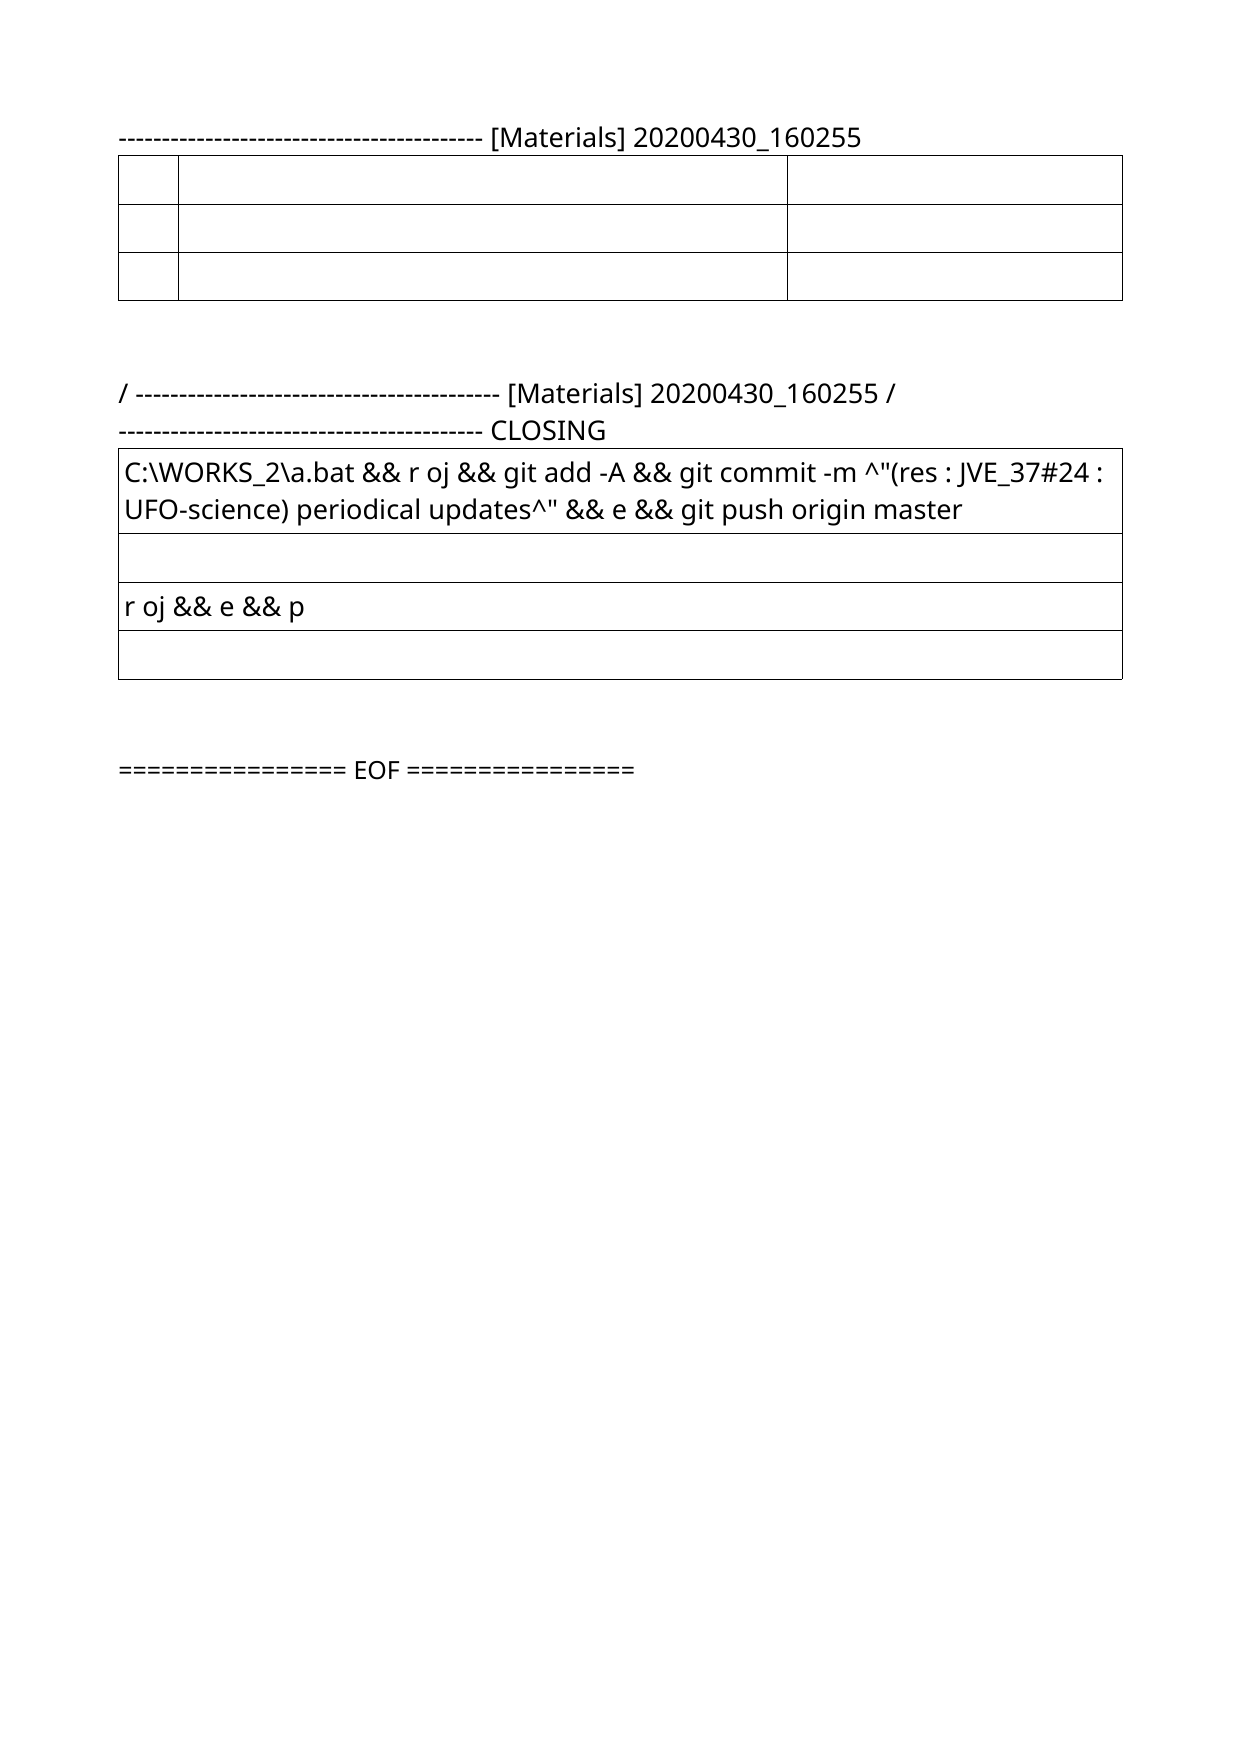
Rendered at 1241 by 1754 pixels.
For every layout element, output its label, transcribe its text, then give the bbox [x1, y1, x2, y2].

table_cell [179, 253, 787, 300]
table_cell [788, 253, 1122, 300]
table_header [179, 156, 787, 203]
table_cell [119, 205, 178, 252]
text / ------------------------------------------ [Materials] 20200430_160255 / [118, 374, 1122, 411]
table_cell [119, 534, 1122, 582]
table_cell [788, 205, 1122, 252]
text ================ EOF ================ [118, 752, 1122, 786]
text ------------------------------------------ CLOSING [118, 411, 1122, 448]
table_header C:\WORKS_2\a.bat && r oj && git add -A && git commit -m ^"(res : JVE_37#24 : UFO-science) periodical updates^" && e && git push origin master [119, 449, 1122, 533]
table_cell [179, 205, 787, 252]
table_cell [119, 631, 1122, 678]
table_cell [119, 253, 178, 300]
table_header [119, 156, 178, 203]
table_header [788, 156, 1122, 203]
text ------------------------------------------ [Materials] 20200430_160255 [118, 118, 1122, 155]
table_cell r oj && e && p [119, 583, 1122, 630]
